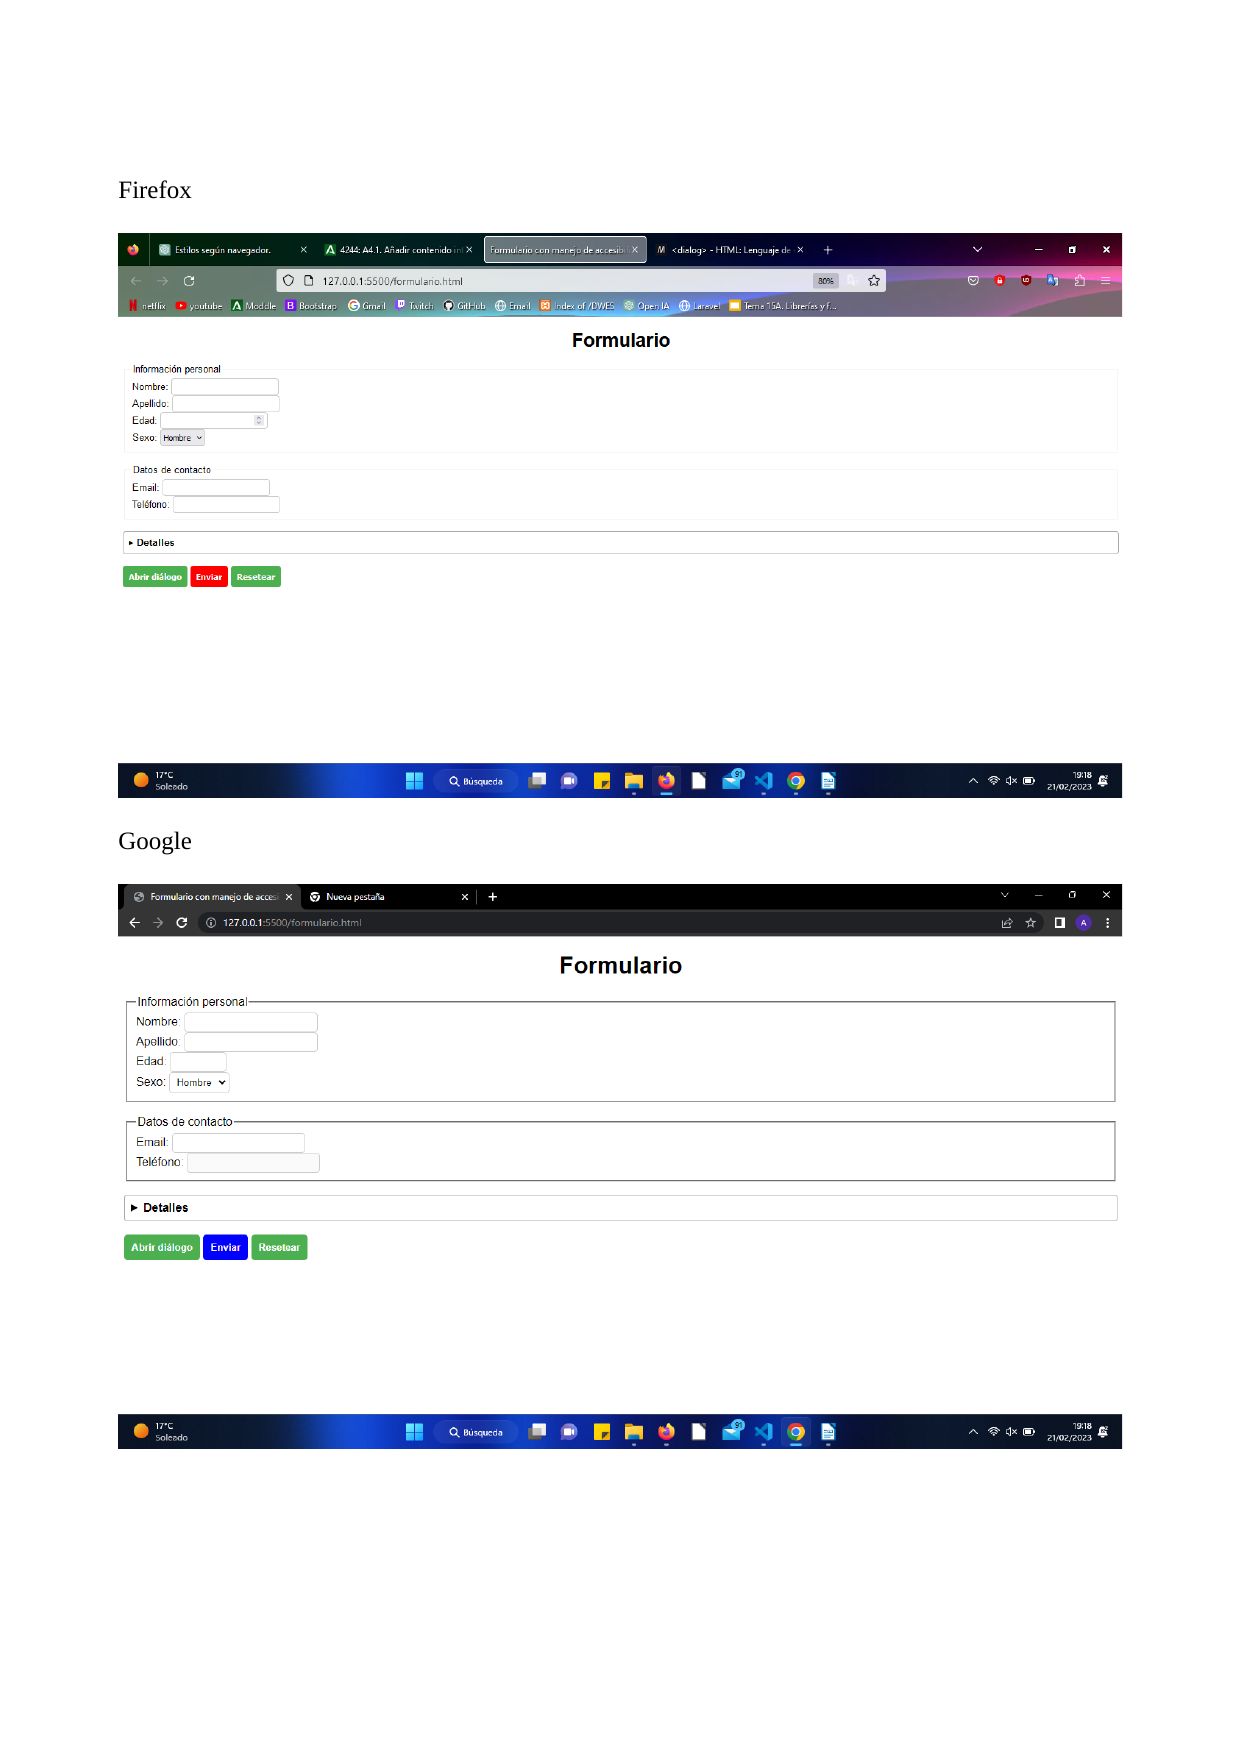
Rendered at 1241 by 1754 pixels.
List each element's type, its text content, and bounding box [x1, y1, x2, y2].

picture [118, 884, 1123, 1449]
text Google [118, 826, 1122, 855]
picture [118, 233, 1123, 798]
text Firefox [118, 176, 1122, 204]
